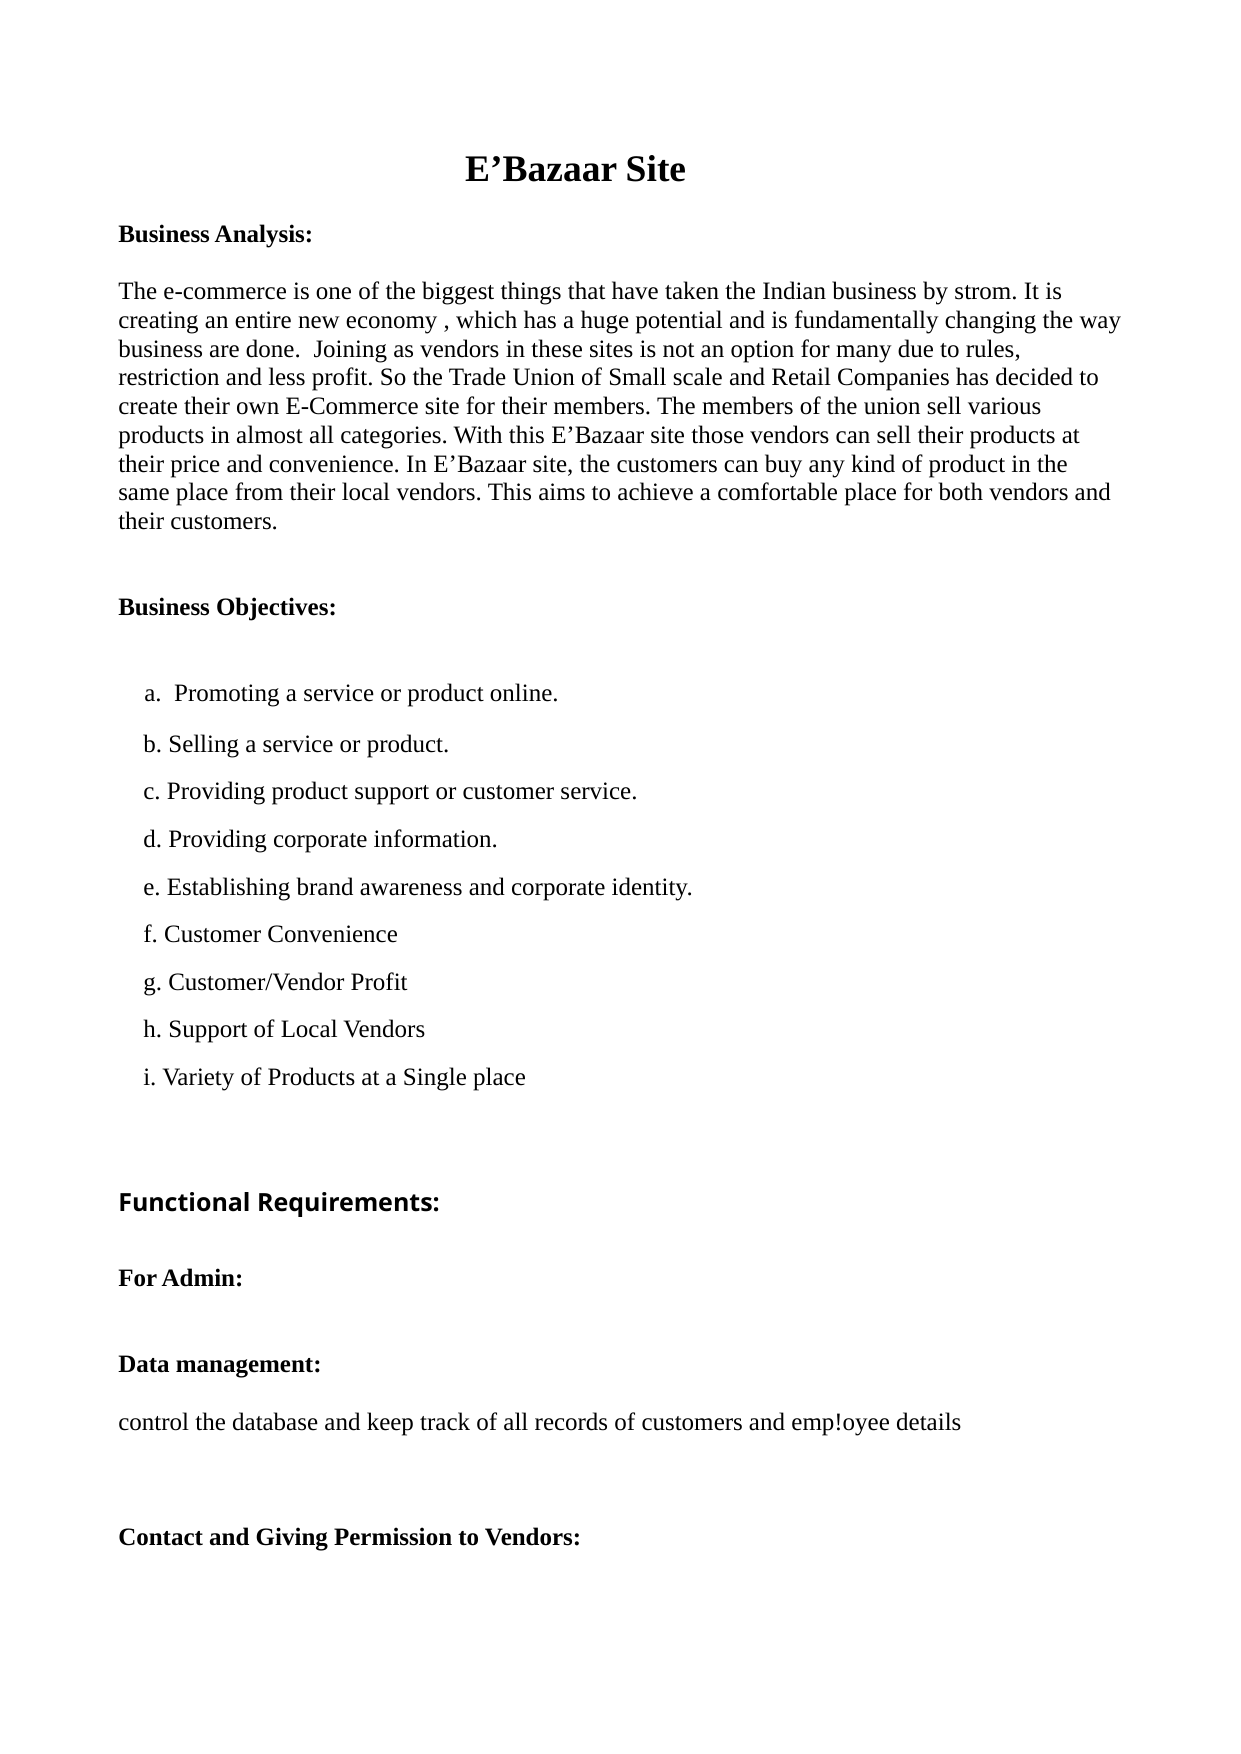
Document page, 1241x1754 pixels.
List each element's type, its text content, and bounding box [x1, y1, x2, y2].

text Business Objectives: [118, 592, 1122, 621]
text The e-commerce is one of the biggest things that have taken the Indian business by strom. It is creating an entire new economy , which has a huge potential and is fundamentally changing the way business are done. Joining as vendors in these sites is not an option for many due to rules, restriction and less profit. So the Trade Union of Small scale and Retail Companies has decided to create their own E-Commerce site for their members. The members of the union sell various products in almost all categories. With this E’Bazaar site those vendors can sell their products at their price and convenience. In E’Bazaar site, the customers can buy any kind of product in the same place from their local vendors. This aims to achieve a comfortable place for both vendors and their customers. [118, 276, 1122, 535]
text d. Providing corporate information. [118, 824, 1122, 853]
text Business Analysis: [118, 219, 1122, 247]
text Contact and Giving Permission to Vendors: [118, 1522, 1122, 1551]
text Functional Requirements: [118, 1172, 1122, 1219]
text control the database and keep track of all records of customers and emp!oyee details [118, 1407, 1122, 1436]
text Data management: [118, 1349, 1122, 1378]
text f. Customer Convenience [118, 919, 1122, 948]
text b. Selling a service or product. [118, 729, 1122, 757]
text i. Variety of Products at a Single place [118, 1062, 1122, 1091]
text E’Bazaar Site [118, 147, 1122, 190]
text c. Providing product support or customer service. [118, 776, 1122, 805]
text h. Support of Local Vendors [118, 1014, 1122, 1043]
text For Admin: [118, 1263, 1122, 1292]
text g. Customer/Vendor Profit [118, 967, 1122, 996]
text e. Establishing brand awareness and corporate identity. [118, 872, 1122, 900]
text a. Promoting a service or product online. [118, 675, 1122, 709]
